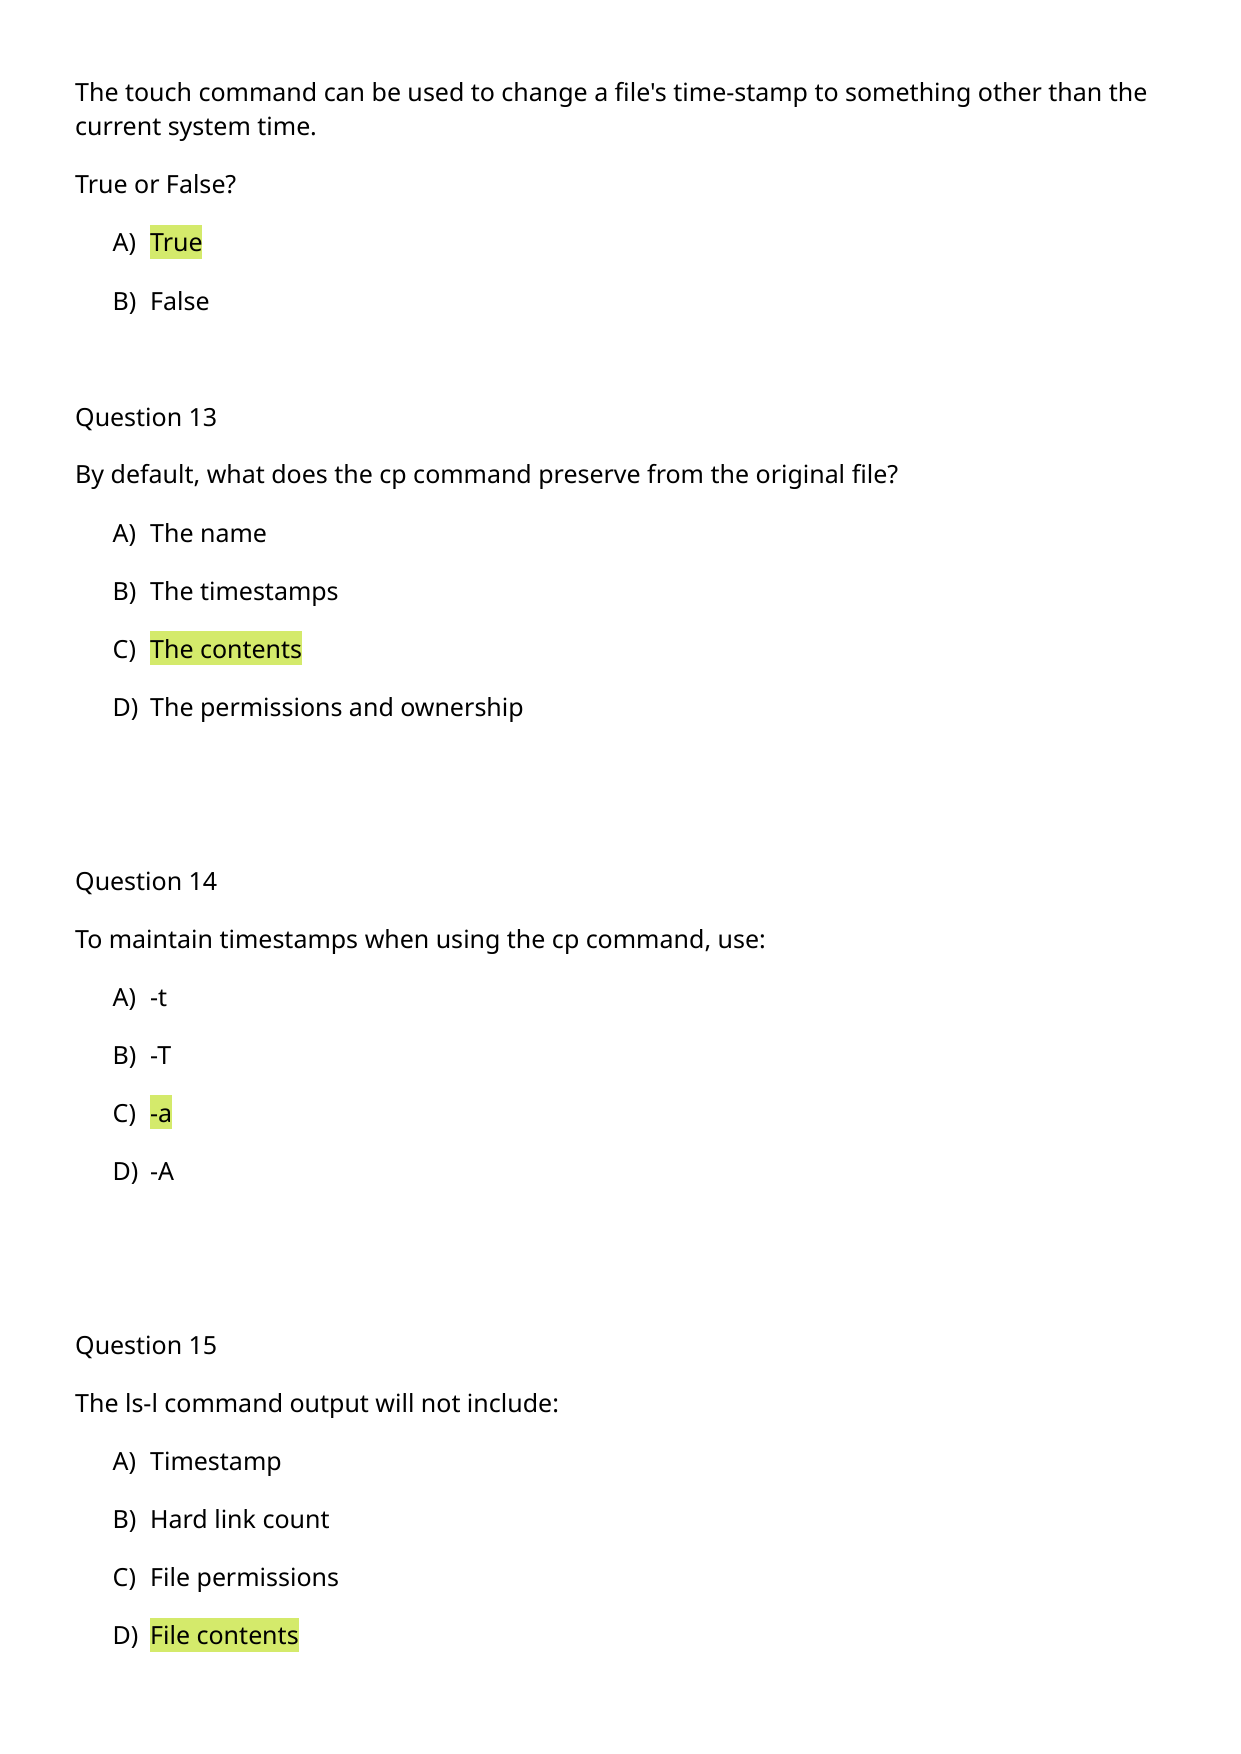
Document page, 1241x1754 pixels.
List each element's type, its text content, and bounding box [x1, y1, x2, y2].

list True [112, 225, 1165, 259]
text To maintain timestamps when using the cp command, use: [75, 921, 1165, 955]
list Hard link count [112, 1502, 1165, 1536]
list File contents [112, 1618, 1165, 1652]
text Question 13 [75, 399, 1165, 433]
list The timestamps [112, 573, 1165, 607]
text True or False? [75, 167, 1165, 201]
list The permissions and ownership [112, 689, 1165, 723]
list Timestamp [112, 1443, 1165, 1478]
text The ls-l command output will not include: [75, 1386, 1165, 1419]
list The name [112, 515, 1165, 549]
text The touch command can be used to change a file's time-stamp to something other than the current system time. [75, 75, 1165, 143]
list -t [112, 979, 1165, 1013]
list -T [112, 1037, 1165, 1071]
list -a [112, 1095, 1165, 1129]
list False [112, 283, 1165, 317]
text Question 14 [75, 863, 1165, 897]
list The contents [112, 631, 1165, 665]
text By default, what does the cp command preserve from the original file? [75, 457, 1165, 491]
text Question 15 [75, 1327, 1165, 1362]
list -A [112, 1153, 1165, 1187]
list File permissions [112, 1559, 1165, 1594]
